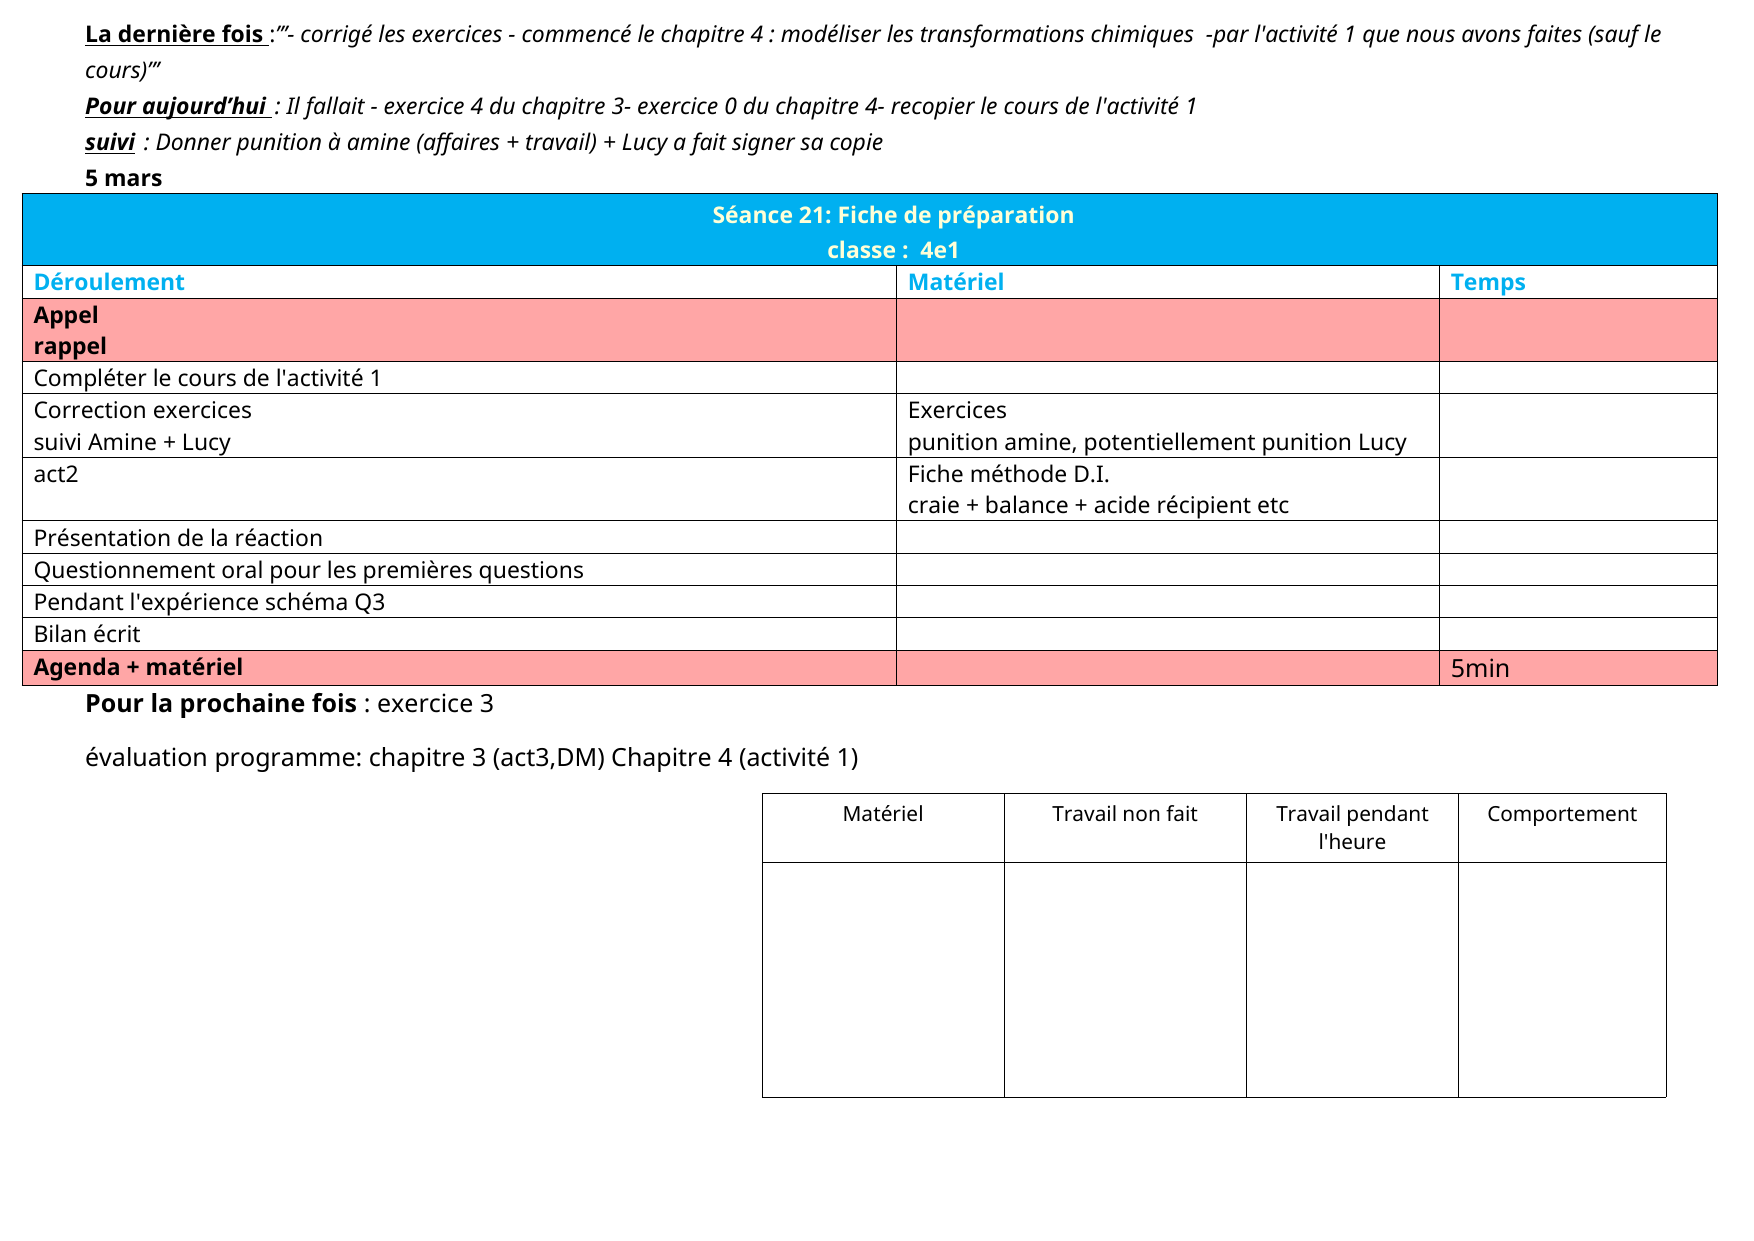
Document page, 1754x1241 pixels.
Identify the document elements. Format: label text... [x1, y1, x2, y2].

table_cell Déroulement [23, 266, 896, 297]
table_cell [1440, 521, 1717, 553]
table_cell [1440, 618, 1717, 649]
table_cell [897, 651, 1439, 685]
table_cell Agenda + matériel [23, 651, 896, 685]
table_header Matériel [763, 794, 1004, 862]
text La dernière fois :’’’- corrigé les exercices - commencé le chapitre 4 : modéliser les transformations chimiques -par l'activité 1 que nous avons faites (sauf le cours)’’’ [85, 18, 1745, 86]
table_header Travail non fait [1005, 794, 1246, 862]
table_cell Compléter le cours de l'activité 1 [23, 362, 896, 393]
table_cell [1005, 863, 1246, 1097]
table_header Séance 21: Fiche de préparation classe : 4e1 [23, 194, 1717, 265]
table_cell Bilan écrit [23, 618, 896, 649]
text Pour aujourd’hui : Il fallait - exercice 4 du chapitre 3- exercice 0 du chapitre 4- recopier le cours de l'activité 1 [85, 90, 1745, 121]
table_cell [897, 554, 1439, 585]
table_cell [1440, 554, 1717, 585]
table_cell [763, 863, 1004, 1097]
text suivi : Donner punition à amine (affaires + travail) + Lucy a fait signer sa copie [85, 126, 1745, 157]
table_cell Temps [1440, 266, 1717, 297]
table_cell [1440, 458, 1717, 520]
table_cell [1440, 299, 1717, 361]
table_cell [1440, 586, 1717, 617]
table_cell 5min [1440, 651, 1717, 685]
table_cell Matériel [897, 266, 1439, 297]
table_cell [897, 521, 1439, 553]
table_cell [1440, 394, 1717, 457]
text 5 mars [85, 162, 1754, 193]
table_cell act2 [23, 458, 896, 520]
table_cell [897, 299, 1439, 361]
table_cell Fiche méthode D.I. craie + balance + acide récipient etc [897, 458, 1439, 520]
table_cell Présentation de la réaction [23, 521, 896, 553]
text évaluation programme: chapitre 3 (act3,DM) Chapitre 4 (activité 1) [85, 739, 1745, 773]
table_cell Pendant l'expérience schéma Q3 [23, 586, 896, 617]
table_cell Exercices punition amine, potentiellement punition Lucy [897, 394, 1439, 457]
table_cell [897, 618, 1439, 649]
table_header Comportement [1459, 794, 1666, 862]
text Pour la prochaine fois : exercice 3 [85, 686, 1745, 720]
table_header Travail pendant l'heure [1247, 794, 1458, 862]
table_cell [897, 586, 1439, 617]
table_cell [1247, 863, 1458, 1097]
table_cell [897, 362, 1439, 393]
table_cell [1459, 863, 1666, 1097]
table_cell Questionnement oral pour les premières questions [23, 554, 896, 585]
table_cell [1440, 362, 1717, 393]
table_cell Appel rappel [23, 299, 896, 361]
table_cell Correction exercices suivi Amine + Lucy [23, 394, 896, 457]
